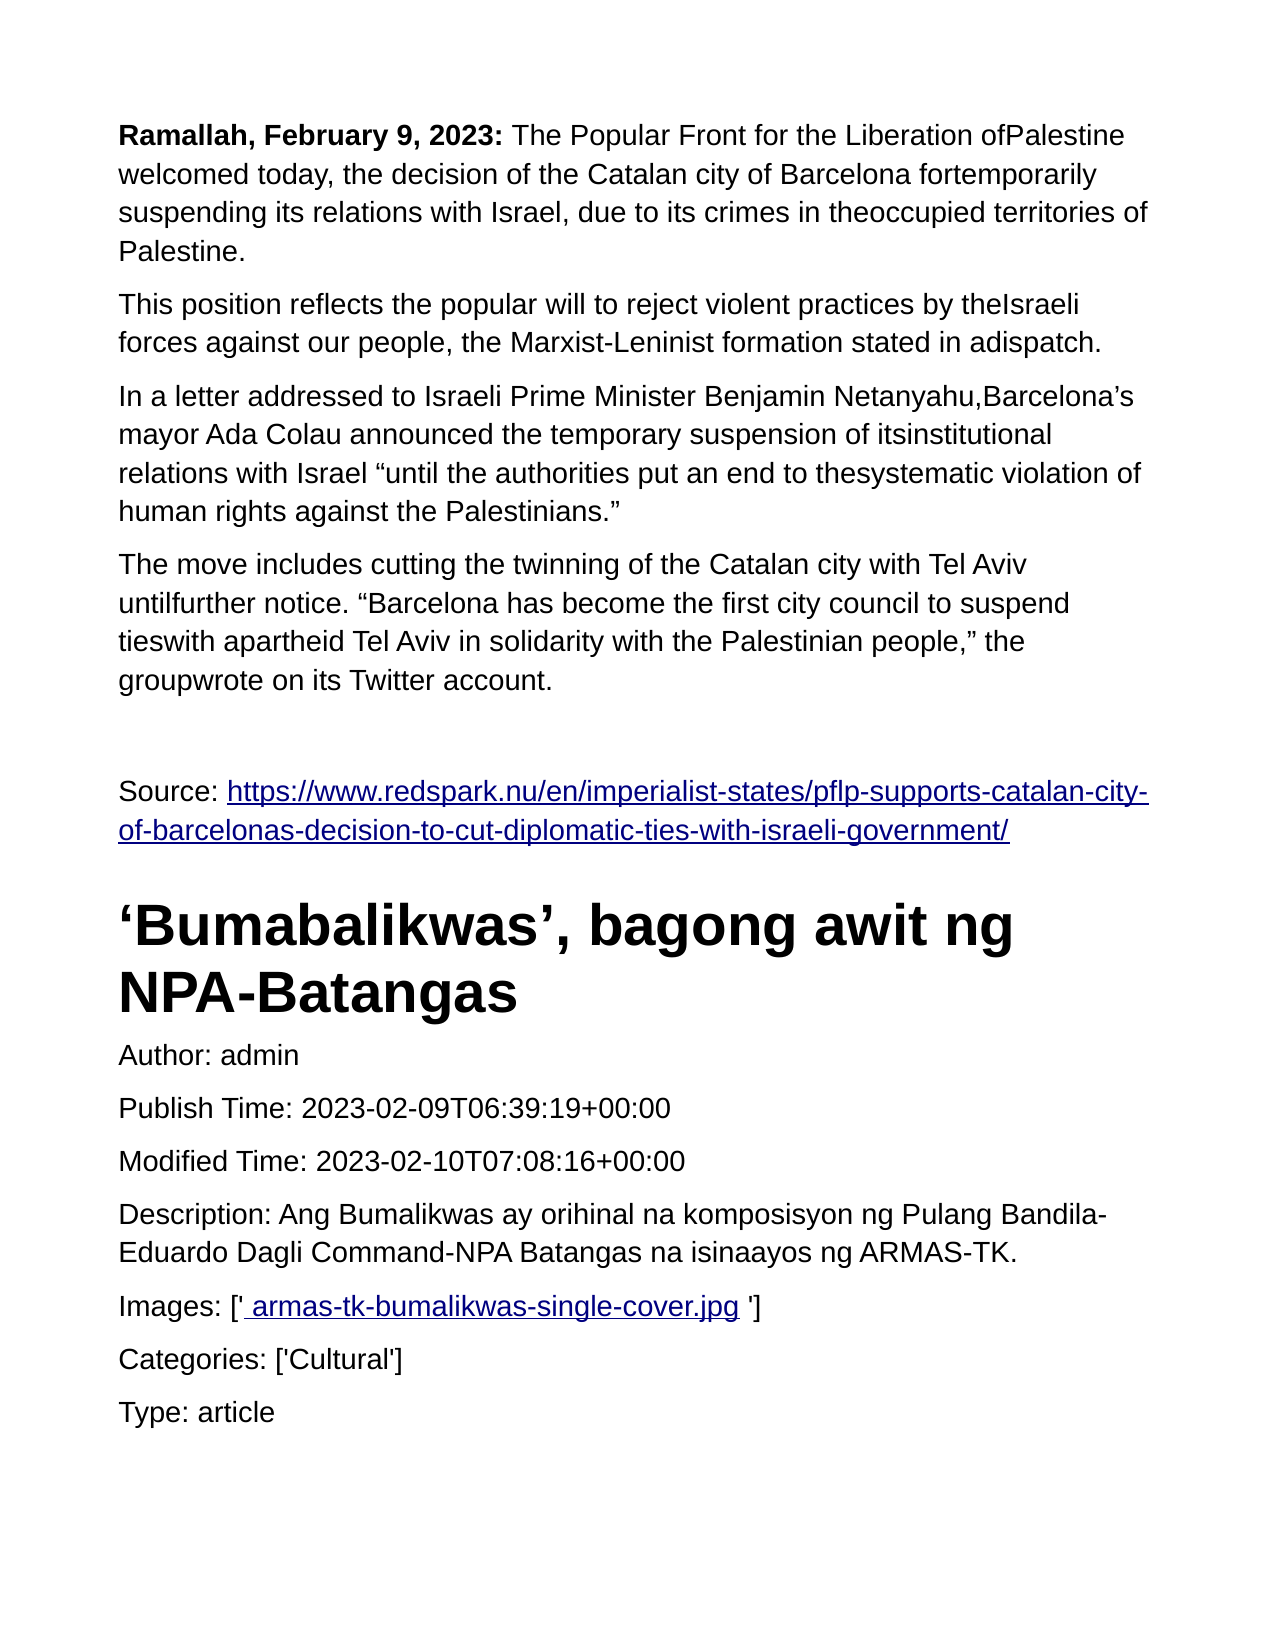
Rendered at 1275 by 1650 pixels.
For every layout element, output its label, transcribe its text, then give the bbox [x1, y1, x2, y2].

subtitle ‘Bumabalikwas’, bagong awit ng NPA-Batangas [118, 891, 1157, 1025]
text Publish Time: 2023-02-09T06:39:19+00:00 [118, 1091, 1157, 1124]
text Images: [' armas-tk-bumalikwas-single-cover.jpg '] [118, 1289, 1157, 1322]
text Type: article [118, 1395, 1157, 1428]
text Description: Ang Bumalikwas ay orihinal na komposisyon ng Pulang Bandila-Eduardo Dagli Command-NPA Batangas na isinaayos ng ARMAS-TK. [118, 1197, 1157, 1269]
text Ramallah, February 9, 2023: The Popular Front for the Liberation ofPalestine welcomed today, the decision of the Catalan city of Barcelona fortemporarily suspending its relations with Israel, due to its crimes in theoccupied territories of Palestine. [118, 118, 1157, 267]
text This position reflects the popular will to reject violent practices by theIsraeli forces against our people, the Marxist-Leninist formation stated in adispatch. [118, 287, 1157, 359]
text Source : https://www.plenglish.com/news/2023/02/09/palestinians-support-> barcelonas-decision-to-break-ties-with-israel/ [177, 716, 1098, 745]
text Modified Time: 2023-02-10T07:08:16+00:00 [118, 1144, 1157, 1177]
text Author: admin [118, 1038, 1157, 1071]
text In a letter addressed to Israeli Prime Minister Benjamin Netanyahu,Barcelona’s mayor Ada Colau announced the temporary suspension of itsinstitutional relations with Israel “until the authorities put an end to thesystematic violation of human rights against the Palestinians.” [118, 378, 1157, 528]
text Source: https://www.redspark.nu/en/imperialist-states/pflp-supports-catalan-city-of-barcelonas-decision-to-cut-diplomatic-ties-with-israeli-government/ [118, 774, 1157, 846]
text Categories: ['Cultural'] [118, 1342, 1157, 1375]
text The move includes cutting the twinning of the Catalan city with Tel Aviv untilfurther notice. “Barcelona has become the first city council to suspend tieswith apartheid Tel Aviv in solidarity with the Palestinian people,” the groupwrote on its Twitter account. [118, 547, 1157, 696]
